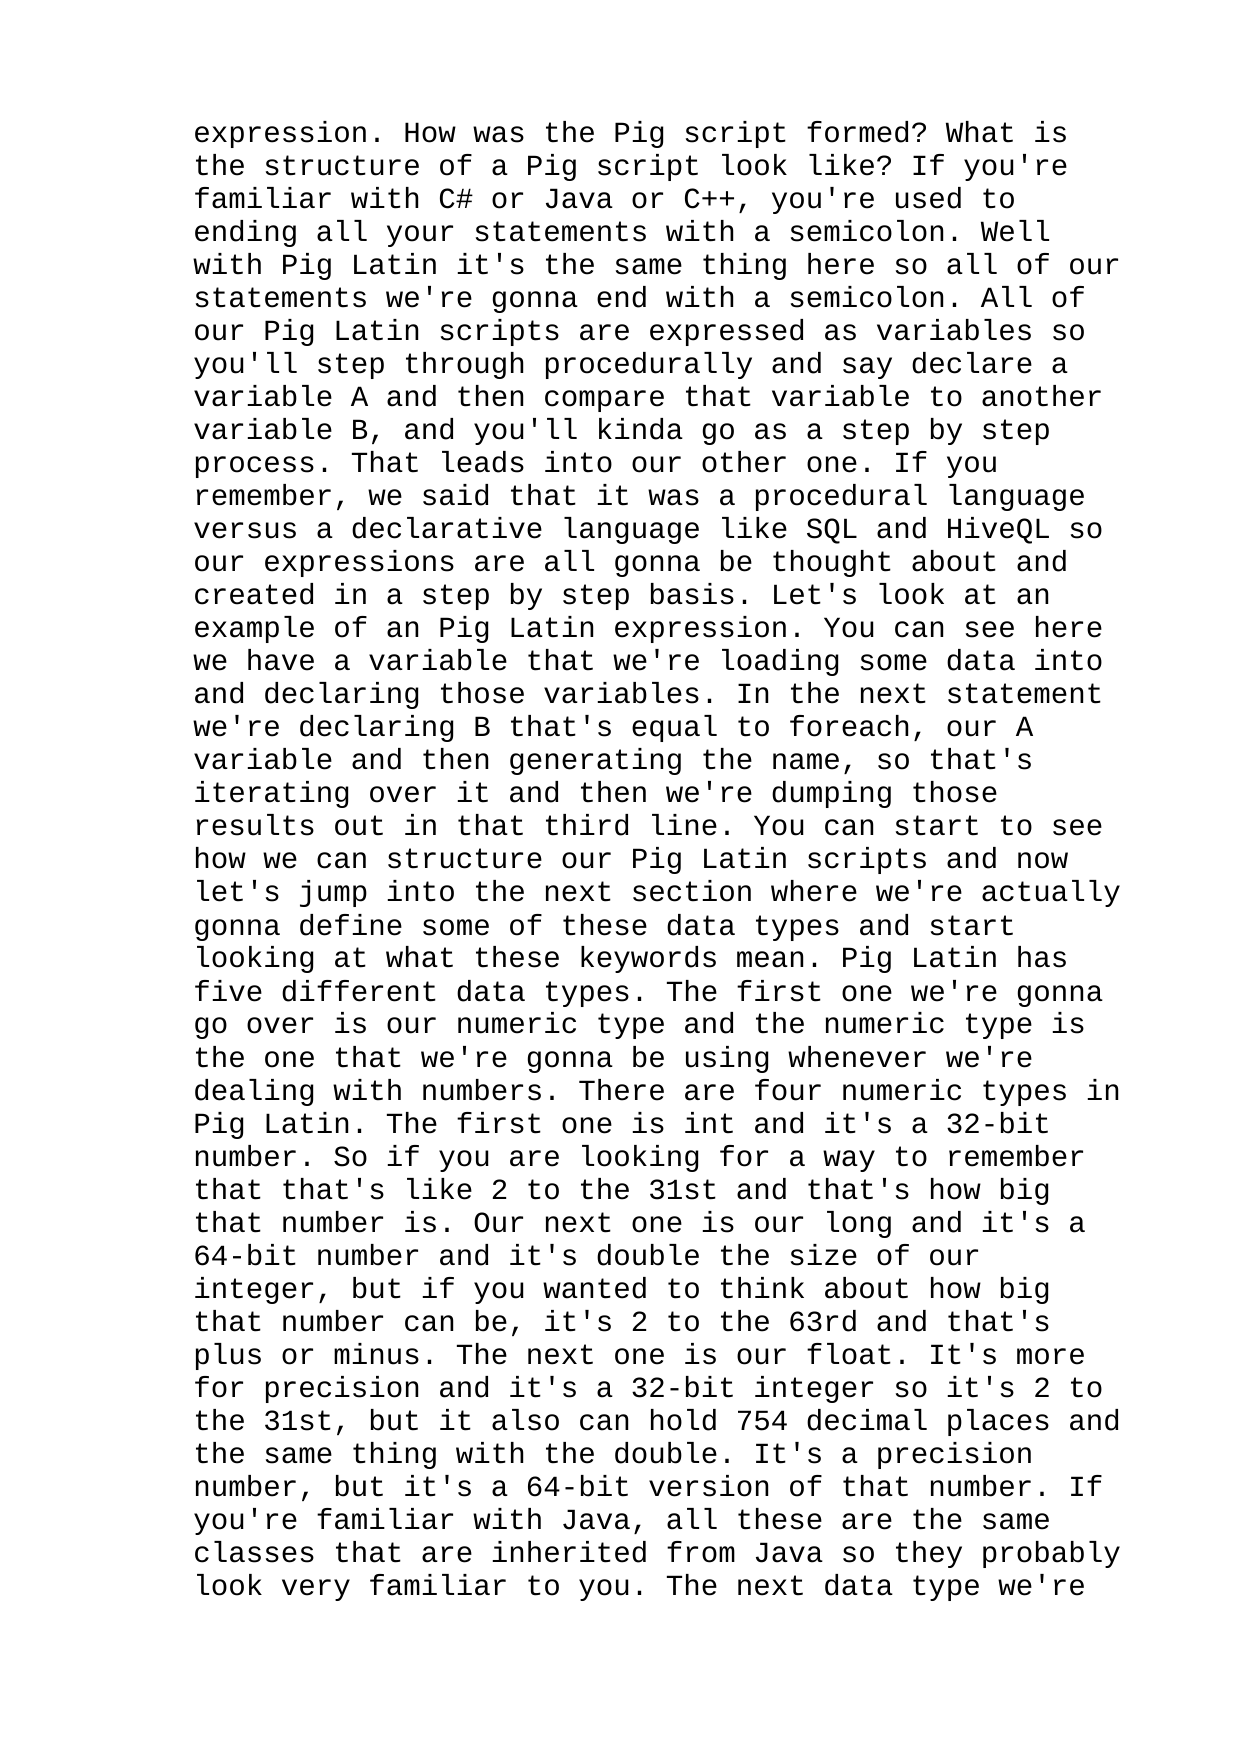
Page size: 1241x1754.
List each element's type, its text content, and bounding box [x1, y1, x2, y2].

list expression. How was the Pig script formed? What is the structure of a Pig script look like? If you're familiar with C# or Java or C++, you're used to ending all your statements with a semicolon. Well with Pig Latin it's the same thing here so all of our statements we're gonna end with a semicolon. All of our Pig Latin scripts are expressed as variables so you'll step through procedurally and say declare a variable A and then compare that variable to another variable B, and you'll kinda go as a step by step process. That leads into our other one. If you remember, we said that it was a procedural language versus a declarative language like SQL and HiveQL so our expressions are all gonna be thought about and created in a step by step basis. Let's look at an example of an Pig Latin expression. You can see here we have a variable that we're loading some data into and declaring those variables. In the next statement we're declaring B that's equal to foreach, our A variable and then generating the name, so that's iterating over it and then we're dumping those results out in that third line. You can start to see how we can structure our Pig Latin scripts and now let's jump into the next section where we're actually gonna define some of these data types and start looking at what these keywords mean. Pig Latin has five different data types. The first one we're gonna go over is our numeric type and the numeric type is the one that we're gonna be using whenever we're dealing with numbers. There are four numeric types in Pig Latin. The first one is int and it's a 32-bit number. So if you are looking for a way to remember that that's like 2 to the 31st and that's how big that number is. Our next one is our long and it's a 64-bit number and it's double the size of our integer, but if you wanted to think about how big that number can be, it's 2 to the 63rd and that's plus or minus. The next one is our float. It's more for precision and it's a 32-bit integer so it's 2 to the 31st, but it also can hold 754 decimal places and the same thing with the double. It's a precision number, but it's a 64-bit version of that number. If you're familiar with Java, all these are the same classes that are inherited from Java so they probably look very familiar to you. The next data type we're [156, 118, 1122, 1604]
